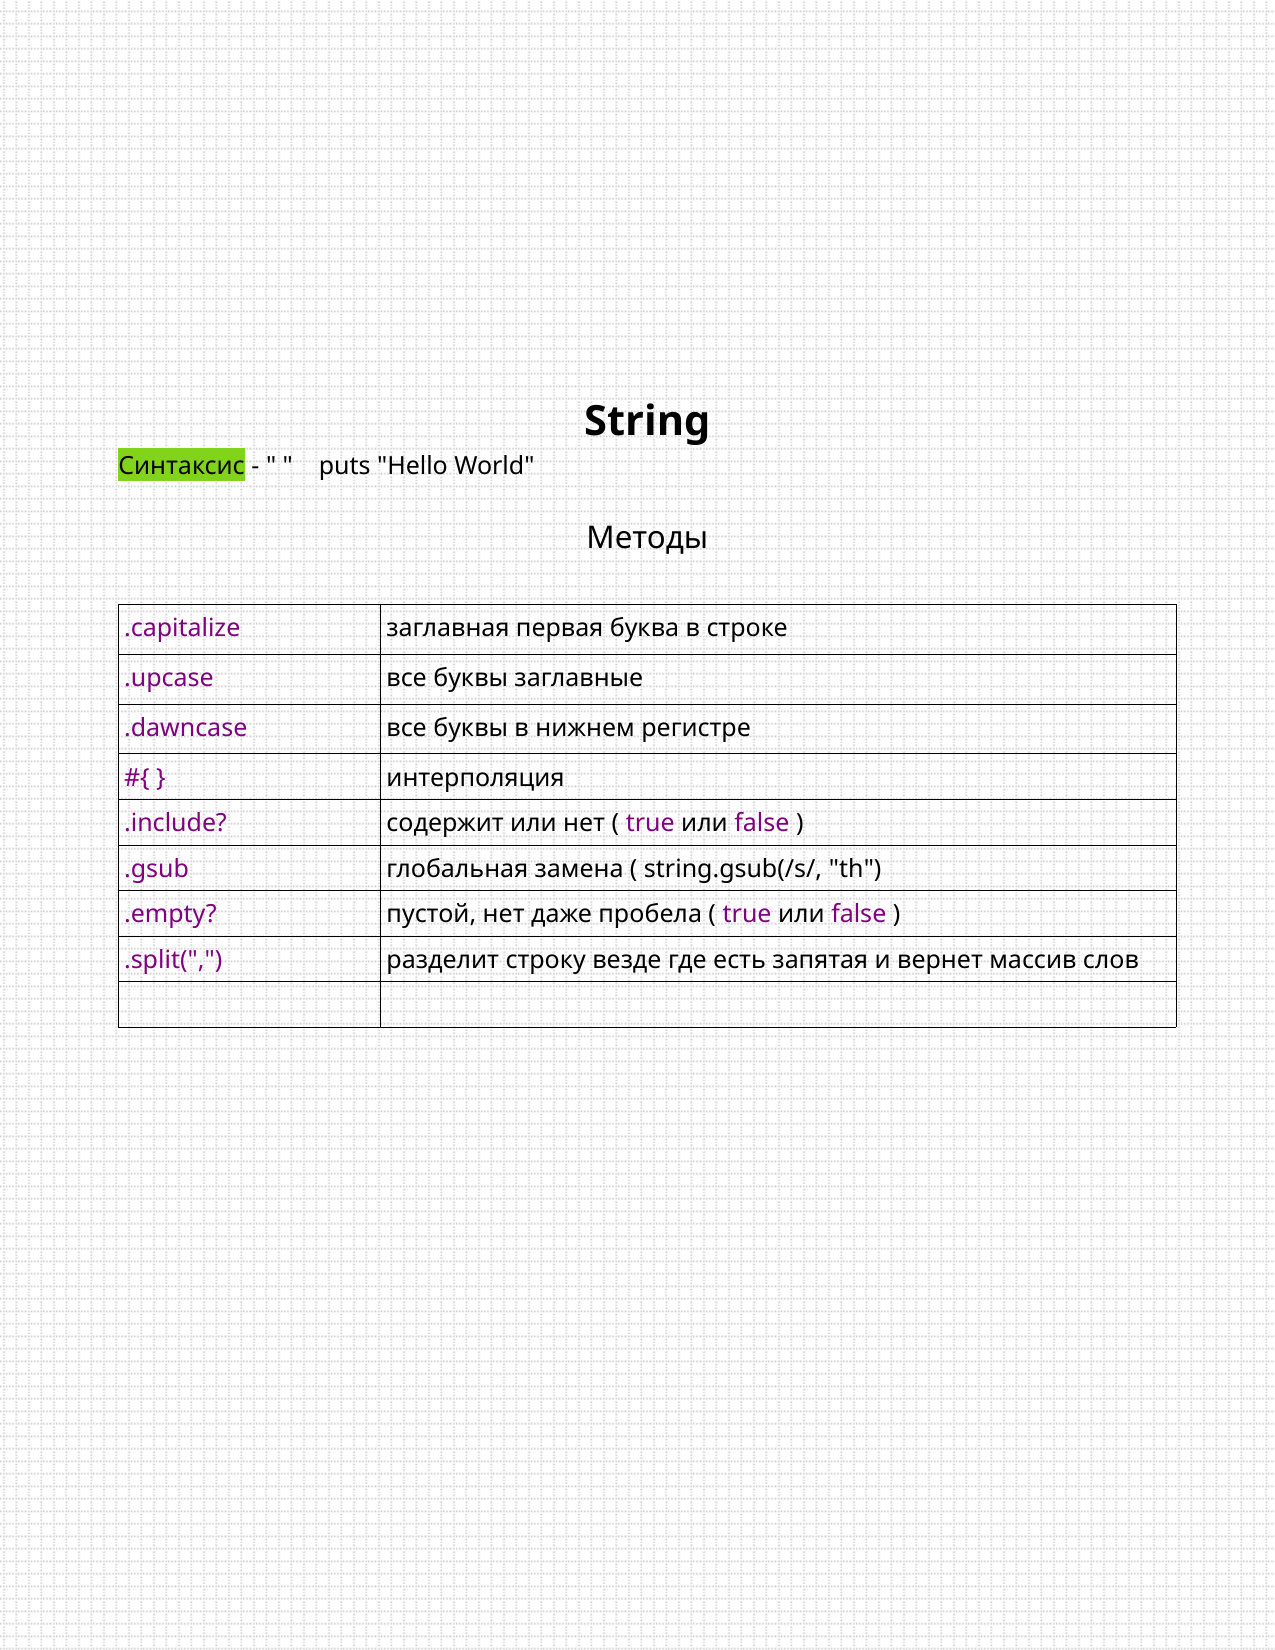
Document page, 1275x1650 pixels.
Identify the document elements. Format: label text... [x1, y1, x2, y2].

table_cell содержит или нет ( true или false ) [381, 800, 1176, 844]
table_cell [119, 982, 380, 1027]
table_cell все буквы в нижнем регистре [381, 705, 1176, 753]
table_cell интерполяция [381, 754, 1176, 799]
table_cell [381, 982, 1176, 1027]
table_cell все буквы заглавные [381, 655, 1176, 703]
table_cell .dawncase [119, 705, 380, 753]
text String [118, 391, 1176, 447]
text Синтаксис - " " puts "Hello World" [118, 447, 1176, 481]
table_header .capitalize [119, 605, 380, 653]
table_cell разделит строку везде где есть запятая и вернет массив слов [381, 937, 1176, 981]
table_header заглавная первая буква в строке [381, 605, 1176, 653]
table_cell .empty? [119, 891, 380, 936]
table_cell пустой, нет даже пробела ( true или false ) [381, 891, 1176, 936]
table_cell .gsub [119, 846, 380, 890]
table_cell глобальная замена ( string.gsub(/s/, "th") [381, 846, 1176, 890]
table_cell .include? [119, 800, 380, 844]
picture [0, 0, 1275, 1650]
table_cell .split(",") [119, 937, 380, 981]
table_cell #{ } [119, 754, 380, 799]
table_cell .upcase [119, 655, 380, 703]
text Методы [118, 516, 1176, 558]
